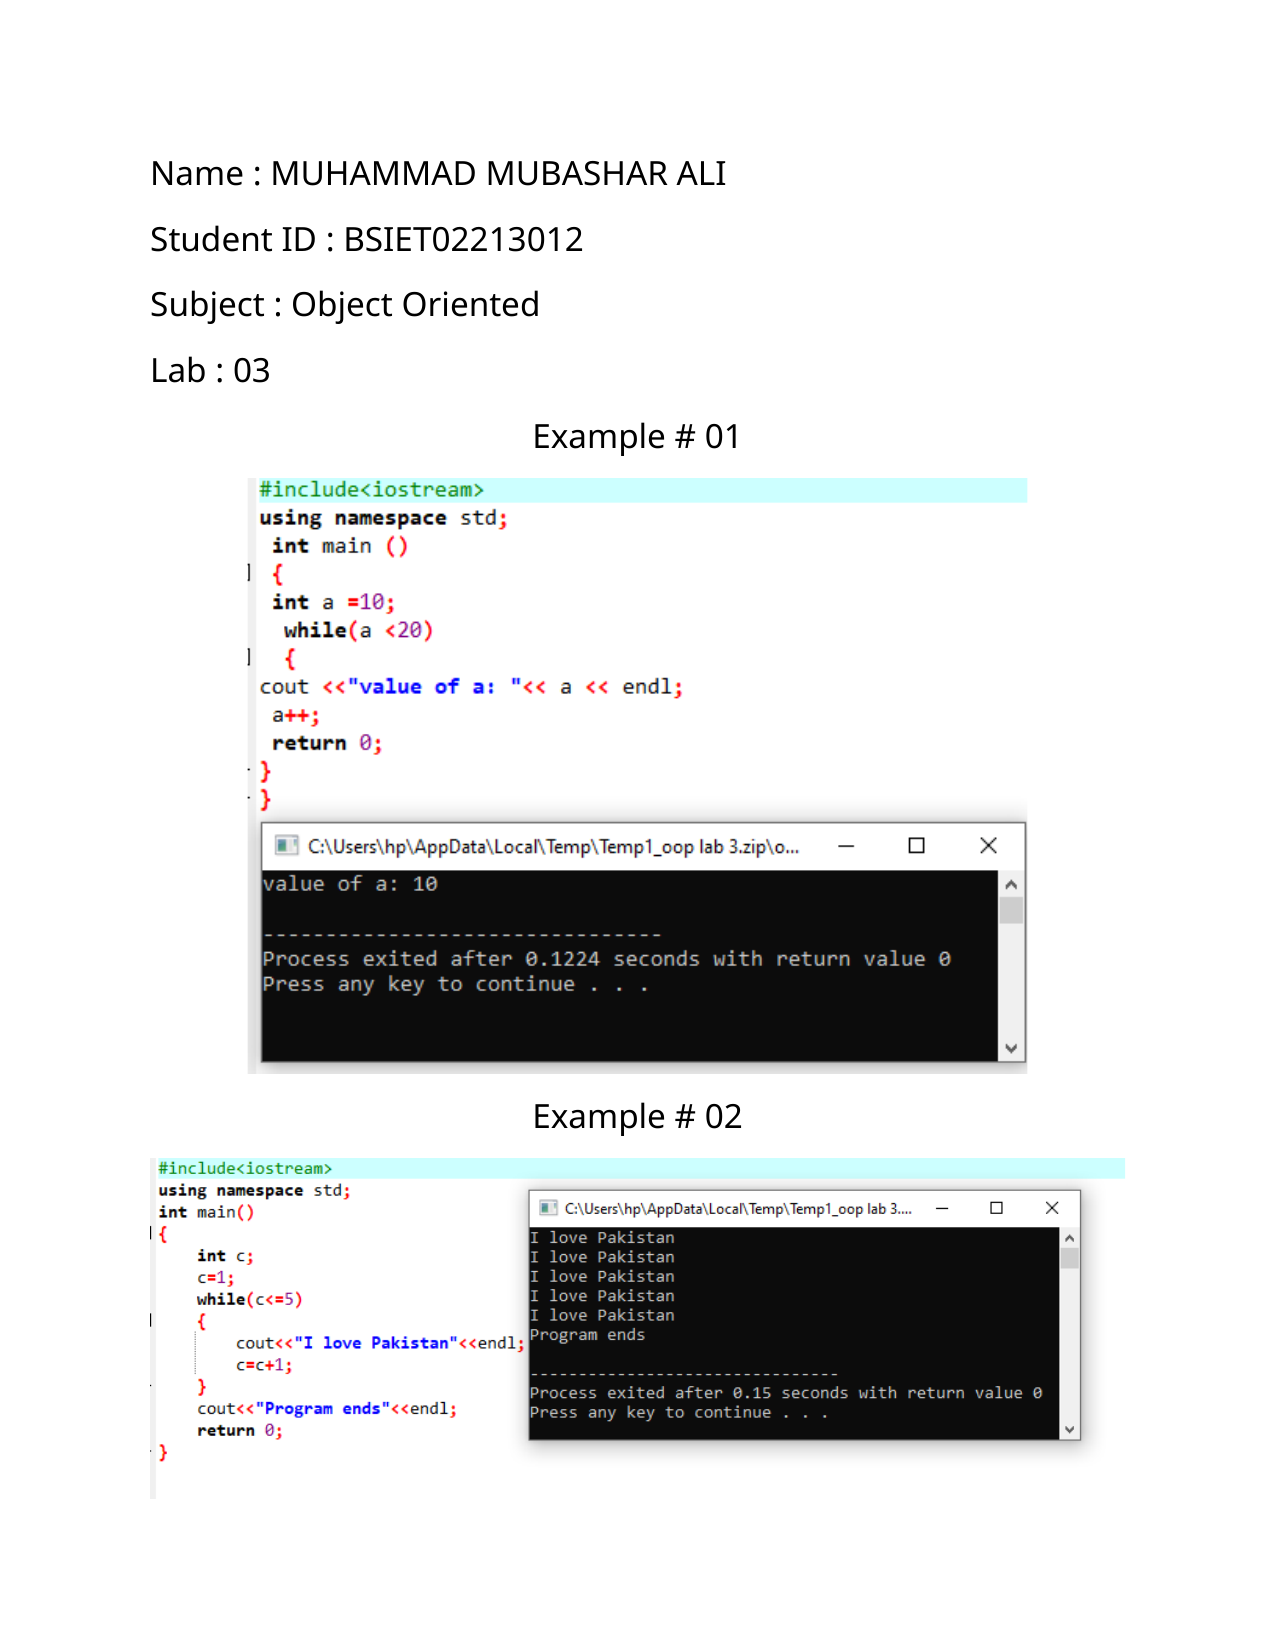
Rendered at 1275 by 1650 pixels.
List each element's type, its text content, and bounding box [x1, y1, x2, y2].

picture [247, 478, 1028, 1074]
text Subject : Object Oriented [150, 281, 1125, 327]
text Student ID : BSIET02213012 [150, 216, 1125, 261]
text Lab : 03 [150, 347, 1125, 392]
text Example # 01 [150, 412, 1125, 458]
picture [150, 1158, 1125, 1499]
text Name : MUHAMMAD MUBASHAR ALI [150, 150, 1125, 195]
text Example # 02 [150, 1092, 1125, 1138]
